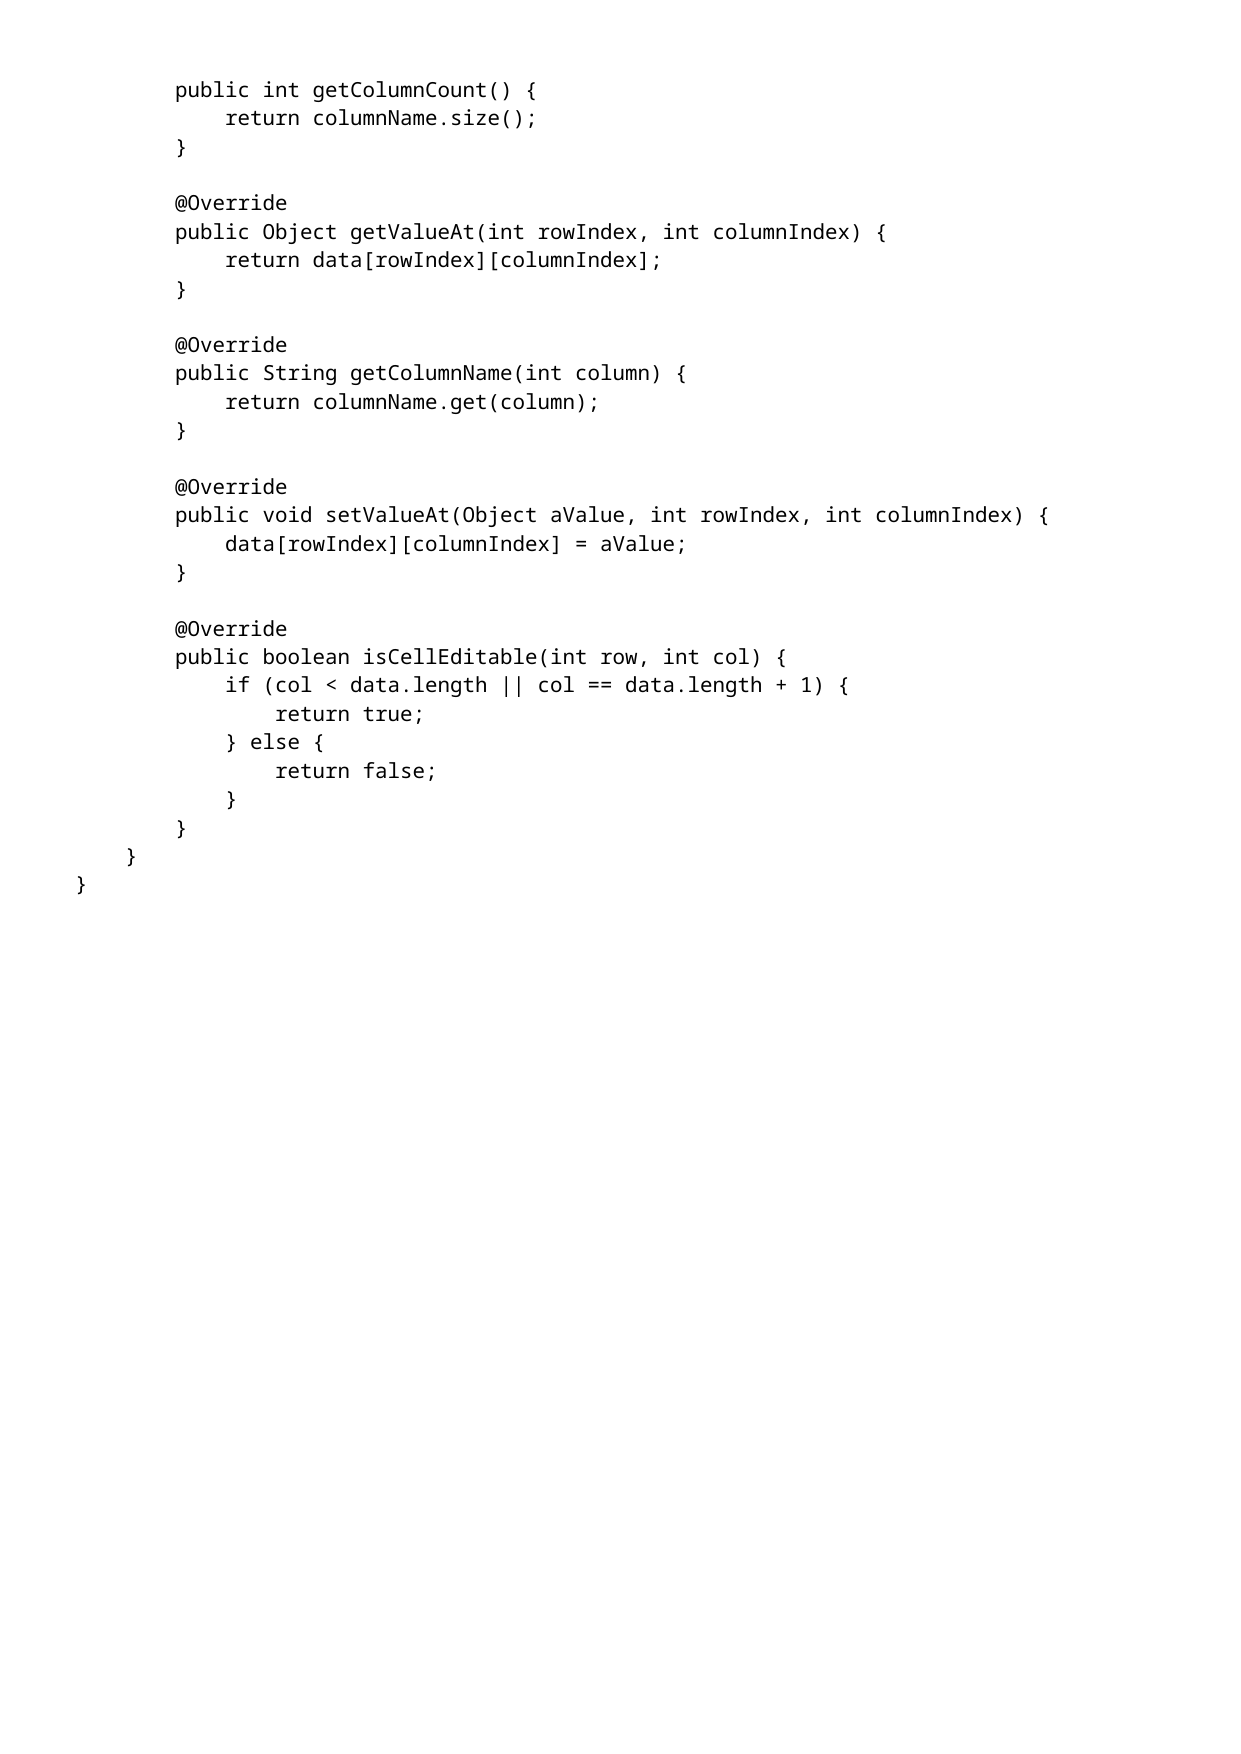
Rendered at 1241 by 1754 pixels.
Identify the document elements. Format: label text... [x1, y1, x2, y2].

text } [75, 415, 1165, 444]
text } [75, 784, 1165, 813]
text data[rowIndex][columnIndex] = aValue; [75, 529, 1165, 557]
text public String getColumnName(int column) { [75, 358, 1165, 387]
text } [75, 813, 1165, 841]
text } else { [75, 727, 1165, 756]
text @Override [75, 614, 1165, 642]
text return columnName.get(column); [75, 387, 1165, 415]
text public boolean isCellEditable(int row, int col) { [75, 642, 1165, 671]
text return columnName.size(); [75, 103, 1165, 132]
text if (col < data.length || col == data.length + 1) { [75, 671, 1165, 699]
text public Object getValueAt(int rowIndex, int columnIndex) { [75, 217, 1165, 245]
text return data[rowIndex][columnIndex]; [75, 245, 1165, 274]
text } [75, 869, 1165, 898]
text } [75, 841, 1165, 869]
text public int getColumnCount() { [75, 75, 1165, 103]
text return true; [75, 699, 1165, 727]
text } [75, 132, 1165, 160]
text @Override [75, 330, 1165, 358]
text return false; [75, 756, 1165, 784]
text public void setValueAt(Object aValue, int rowIndex, int columnIndex) { [75, 500, 1165, 529]
text } [75, 274, 1165, 302]
text @Override [75, 188, 1165, 217]
text @Override [75, 472, 1165, 500]
text } [75, 557, 1165, 586]
